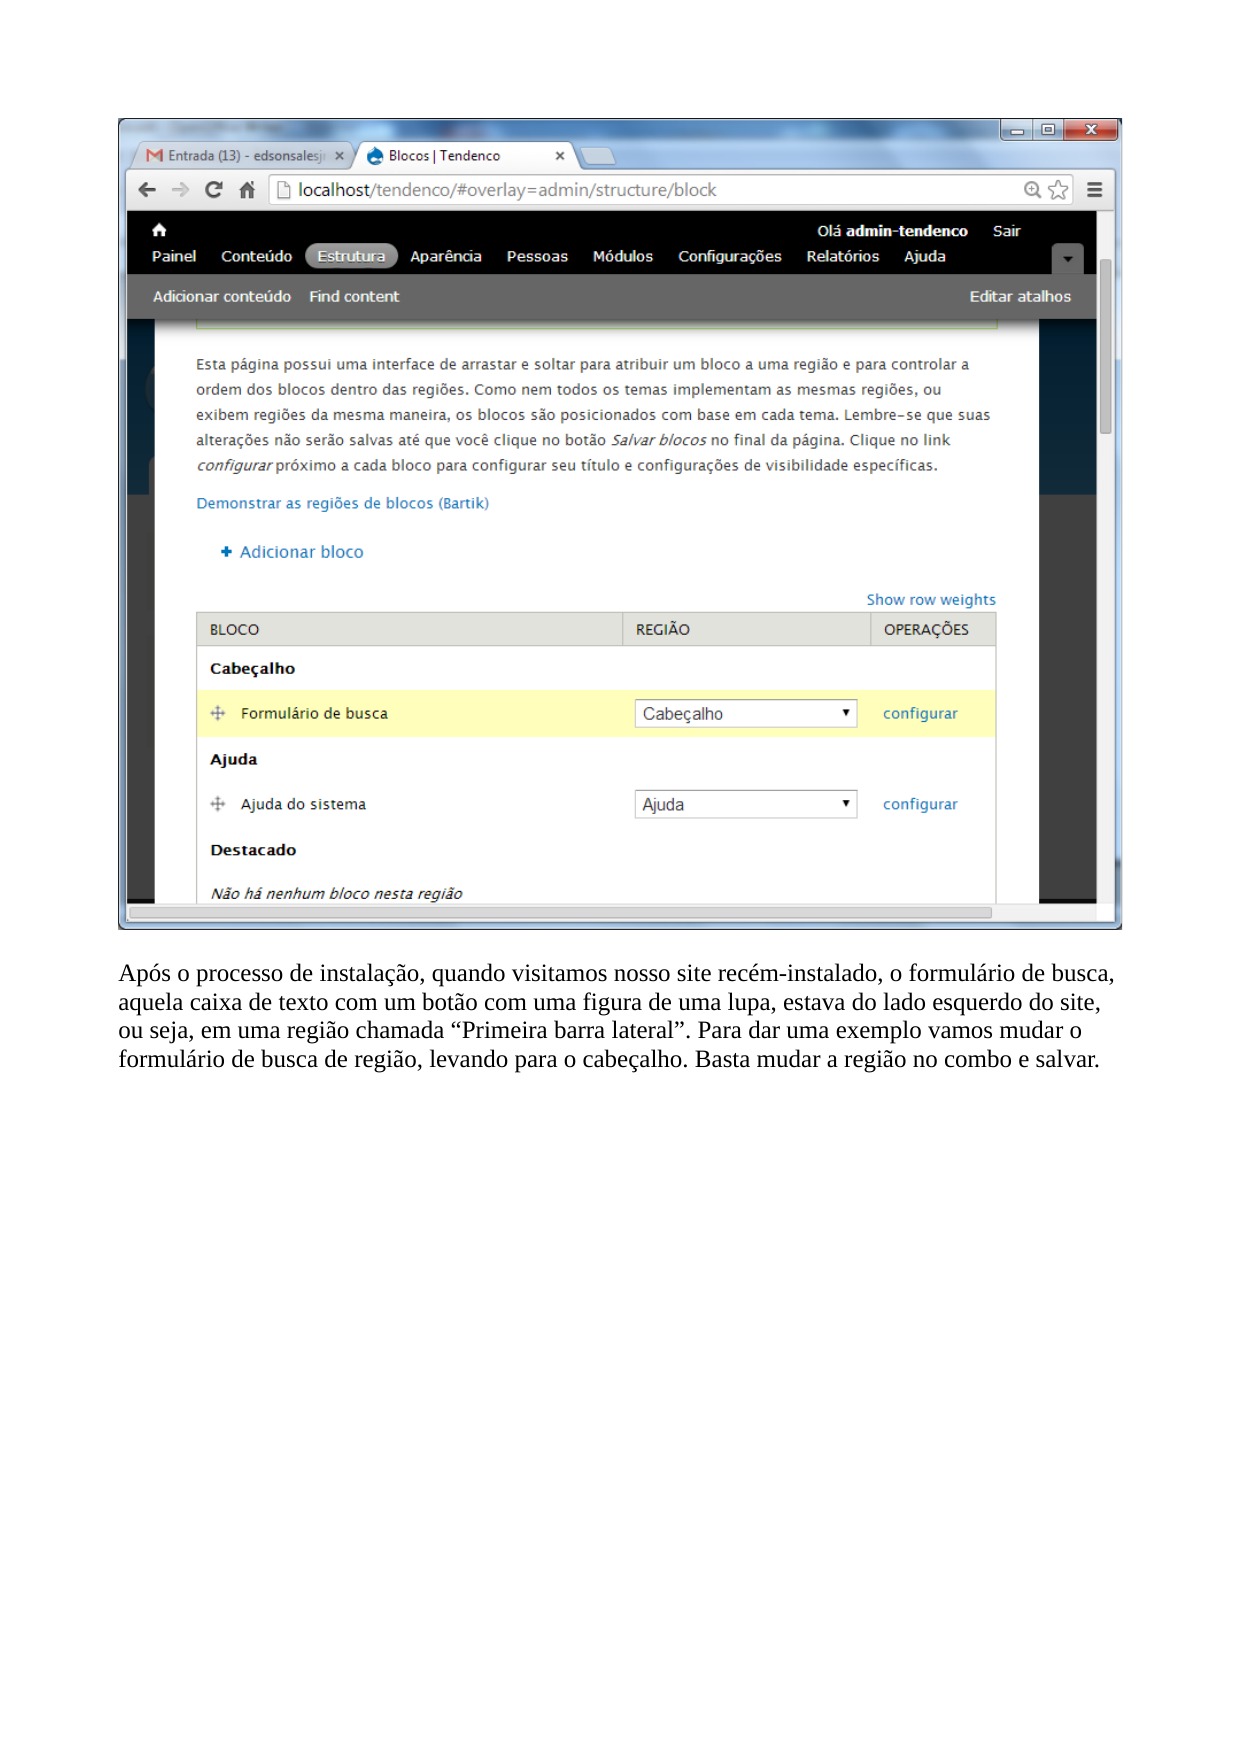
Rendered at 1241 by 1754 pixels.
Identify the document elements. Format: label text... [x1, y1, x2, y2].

text Após o processo de instalação, quando visitamos nosso site recém-instalado, o formulário de busca, aquela caixa de texto com um botão com uma figura de uma lupa, estava do lado esquerdo do site, ou seja, em uma região chamada “Primeira barra lateral”. Para dar uma exemplo vamos mudar o formulário de busca de região, levando para o cabeçalho. Basta mudar a região no combo e salvar. [118, 958, 1122, 1073]
picture [118, 118, 1123, 930]
